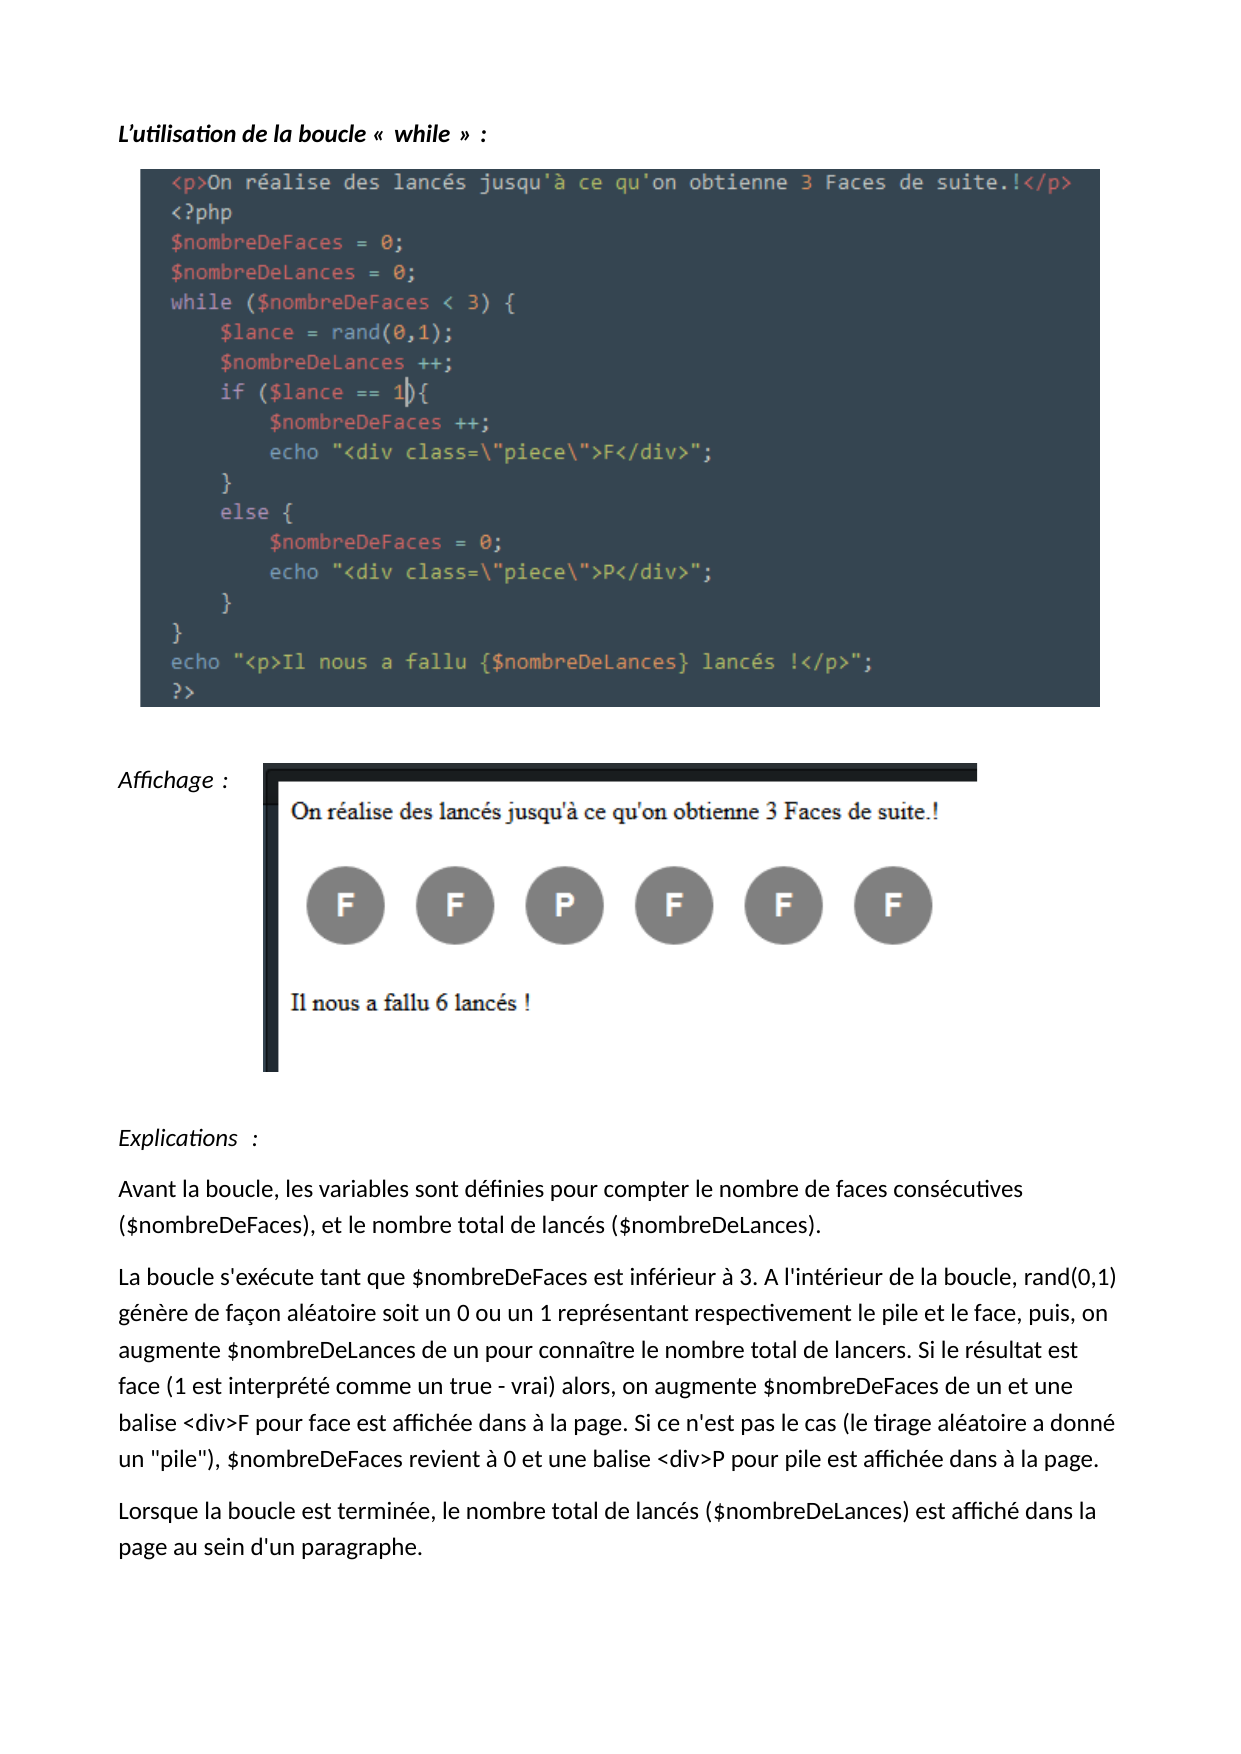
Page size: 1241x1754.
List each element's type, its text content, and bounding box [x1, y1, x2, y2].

text Affichage : [118, 764, 263, 794]
text Avant la boucle, les variables sont définies pour compter le nombre de faces consécutives ($nombreDeFaces), et le nombre total de lancés ($nombreDeLances). [118, 1173, 1122, 1240]
text Explications : [118, 1122, 1122, 1152]
text La boucle s'exécute tant que $nombreDeFaces est inférieur à 3. A l'intérieur de la boucle, rand(0,1) ​​génère de façon aléatoire soit un 0 ou un 1 représentant respectivement le pile et le face, puis, on augmente $nombreDeLances de un pour connaître le nombre total de lancers. Si le résultat est face (1 est interprété comme un true - vrai) alors, on augmente $nombreDeFaces de un et une balise <div>F pour face est affichée dans à la page. Si ce n'est pas le cas (le tirage aléatoire a donné un "pile"), $nombreDeFaces revient à 0 et une balise <div>P pour pile est affichée dans à la page. [118, 1261, 1122, 1474]
text [978, 764, 1122, 794]
picture [263, 763, 978, 1072]
text L’utilisation de la boucle « while » : [118, 118, 1122, 149]
text Lorsque la boucle est terminée, le nombre total de lancés ($nombreDeLances) est affiché dans la page au sein d'un paragraphe. [118, 1495, 1122, 1562]
picture [140, 169, 1100, 707]
